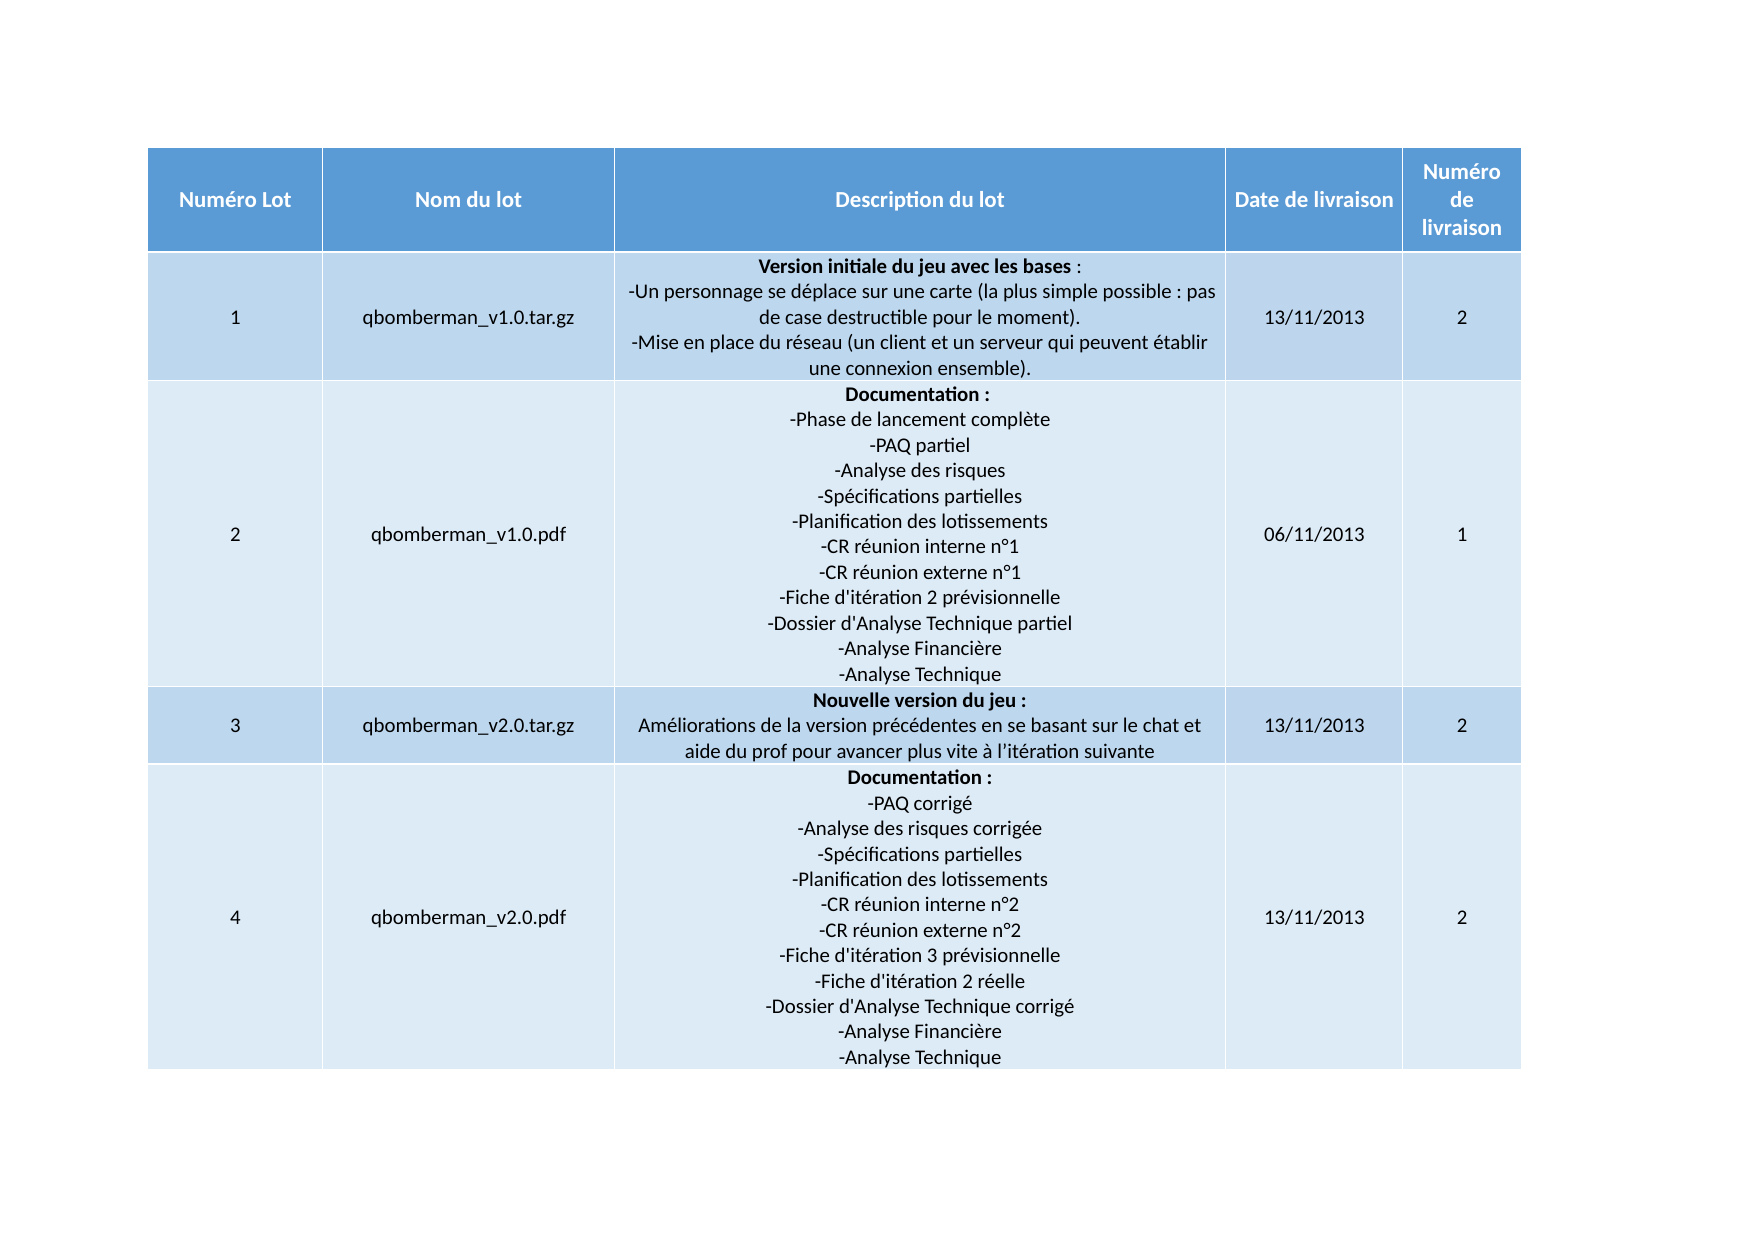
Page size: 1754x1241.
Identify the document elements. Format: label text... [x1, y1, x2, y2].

table_cell 13/11/2013 [1226, 687, 1402, 763]
table_cell Documentation : -Phase de lancement complète -PAQ partiel -Analyse des risques -Spécifications partielles -Planification des lotissements -CR réunion interne n°1 -CR réunion externe n°1 -Fiche d'itération 2 prévisionnelle -Dossier d'Analyse Technique partiel -Analyse Financière -Analyse Technique [615, 381, 1225, 686]
table_cell 13/11/2013 [1226, 765, 1402, 1069]
table_cell 4 [148, 765, 322, 1069]
table_cell qbomberman_v1.0.tar.gz [323, 253, 614, 380]
table_cell 2 [1403, 765, 1521, 1069]
table_cell Documentation : -PAQ corrigé -Analyse des risques corrigée -Spécifications partielles -Planification des lotissements -CR réunion interne n°2 -CR réunion externe n°2 -Fiche d'itération 3 prévisionnelle -Fiche d'itération 2 réelle -Dossier d'Analyse Technique corrigé -Analyse Financière -Analyse Technique [615, 765, 1225, 1069]
table_cell 2 [1403, 253, 1521, 380]
table_cell 06/11/2013 [1226, 381, 1402, 686]
table_header Numéro de livraison [1403, 148, 1521, 251]
table_cell 2 [148, 381, 322, 686]
table_header Date de livraison [1226, 148, 1402, 251]
table_cell qbomberman_v1.0.pdf [323, 381, 614, 686]
table_cell qbomberman_v2.0.tar.gz [323, 687, 614, 763]
table_header Numéro Lot [148, 148, 322, 251]
table_cell 1 [1403, 381, 1521, 686]
table_header Description du lot [615, 148, 1225, 251]
table_cell 2 [1403, 687, 1521, 763]
table_cell Nouvelle version du jeu : Améliorations de la version précédentes en se basant sur le chat et aide du prof pour avancer plus vite à l’itération suivante [615, 687, 1225, 763]
table_cell 3 [148, 687, 322, 763]
table_cell qbomberman_v2.0.pdf [323, 765, 614, 1069]
table_cell Version initiale du jeu avec les bases : -Un personnage se déplace sur une carte (la plus simple possible : pas de case destructible pour le moment). -Mise en place du réseau (un client et un serveur qui peuvent établir une connexion ensemble). [615, 253, 1225, 380]
table_header Nom du lot [323, 148, 614, 251]
table_cell 13/11/2013 [1226, 253, 1402, 380]
table_cell 1 [148, 253, 322, 380]
